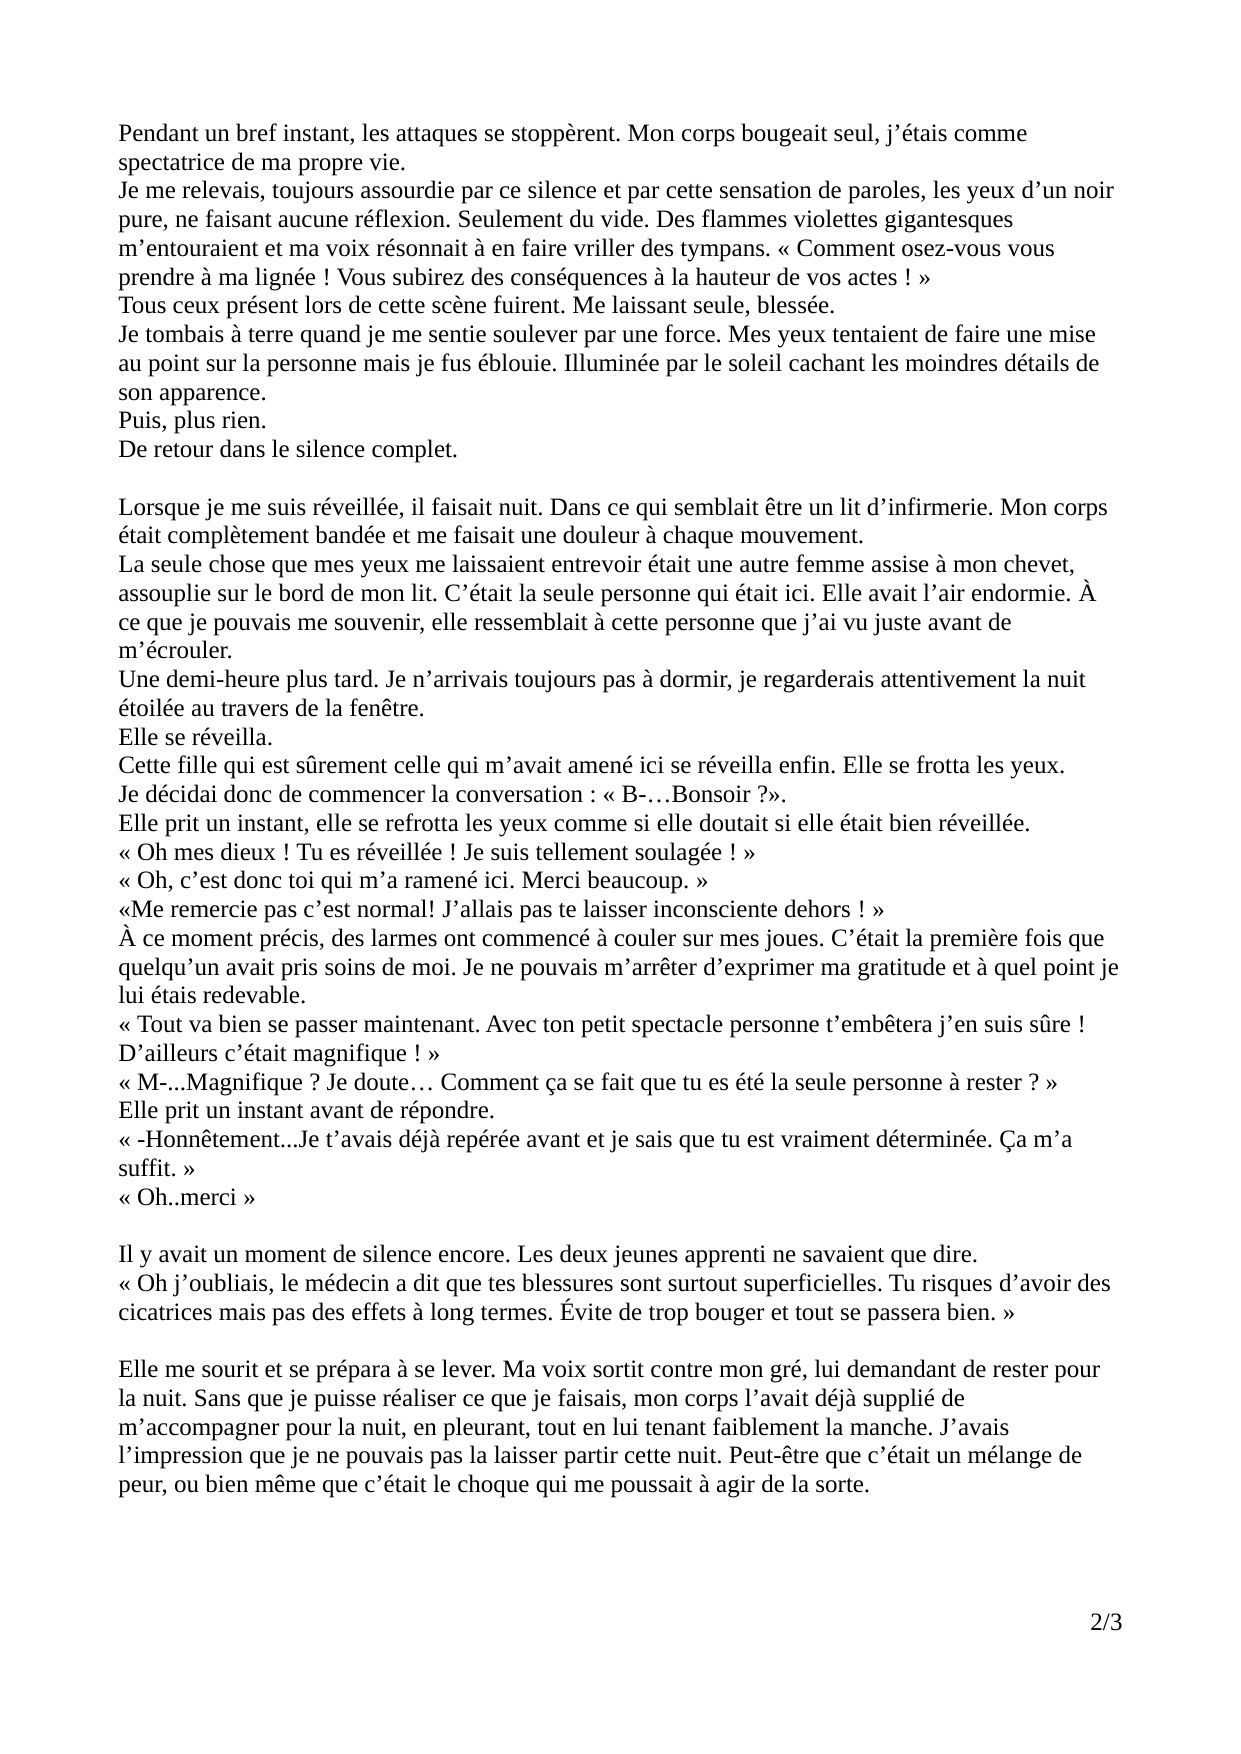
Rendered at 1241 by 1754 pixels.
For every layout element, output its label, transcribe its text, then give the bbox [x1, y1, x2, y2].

text Elle prit un instant, elle se refrotta les yeux comme si elle doutait si elle était bien réveillée. [118, 808, 1122, 837]
text Cette fille qui est sûrement celle qui m’avait amené ici se réveilla enfin. Elle se frotta les yeux. [118, 751, 1122, 779]
text Je me relevais, toujours assourdie par ce silence et par cette sensation de paroles, les yeux d’un noir pure, ne faisant aucune réflexion. Seulement du vide. Des flammes violettes gigantesques m’entouraient et ma voix résonnait à en faire vriller des tympans. « Comment osez-vous vous prendre à ma lignée ! Vous subirez des conséquences à la hauteur de vos actes ! » [118, 176, 1122, 291]
text Pendant un bref instant, les attaques se stoppèrent. Mon corps bougeait seul, j’étais comme spectatrice de ma propre vie. [118, 118, 1122, 176]
text « Oh mes dieux ! Tu es réveillée ! Je suis tellement soulagée ! » [118, 837, 1122, 866]
text Lorsque je me suis réveillée, il faisait nuit. Dans ce qui semblait être un lit d’infirmerie. Mon corps était complètement bandée et me faisait une douleur à chaque mouvement. [118, 492, 1122, 549]
text Tous ceux présent lors de cette scène fuirent. Me laissant seule, blessée. [118, 291, 1122, 319]
text Je tombais à terre quand je me sentie soulever par une force. Mes yeux tentaient de faire une mise au point sur la personne mais je fus éblouie. Illuminée par le soleil cachant les moindres détails de son apparence. [118, 319, 1122, 406]
text Elle se réveilla. [118, 722, 1122, 751]
text «Me remercie pas c’est normal! J’allais pas te laisser inconsciente dehors ! » [118, 894, 1122, 923]
text À ce moment précis, des larmes ont commencé à couler sur mes joues. C’était la première fois que quelqu’un avait pris soins de moi. Je ne pouvais m’arrêter d’exprimer ma gratitude et à quel point je lui étais redevable. [118, 923, 1122, 1009]
text « -Honnêtement...Je t’avais déjà repérée avant et je sais que tu est vraiment déterminée. Ça m’a suffit. » [118, 1124, 1122, 1182]
text Je décidai donc de commencer la conversation : « B-…Bonsoir ?». [118, 779, 1122, 808]
text Il y avait un moment de silence encore. Les deux jeunes apprenti ne savaient que dire. [118, 1239, 1122, 1268]
text « Tout va bien se passer maintenant. Avec ton petit spectacle personne t’embêtera j’en suis sûre ! D’ailleurs c’était magnifique ! » [118, 1009, 1122, 1067]
text Puis, plus rien. [118, 406, 1122, 434]
text « Oh j’oubliais, le médecin a dit que tes blessures sont surtout superficielles. Tu risques d’avoir des cicatrices mais pas des effets à long termes. Évite de trop bouger et tout se passera bien. » [118, 1268, 1122, 1326]
text « M-...Magnifique ? Je doute… Comment ça se fait que tu es été la seule personne à rester ? » [118, 1067, 1122, 1096]
text Elle me sourit et se prépara à se lever. Ma voix sortit contre mon gré, lui demandant de rester pour la nuit. Sans que je puisse réaliser ce que je faisais, mon corps l’avait déjà supplié de m’accompagner pour la nuit, en pleurant, tout en lui tenant faiblement la manche. J’avais l’impression que je ne pouvais pas la laisser partir cette nuit. Peut-être que c’était un mélange de peur, ou bien même que c’était le choque qui me poussait à agir de la sorte. [118, 1354, 1122, 1498]
text « Oh, c’est donc toi qui m’a ramené ici. Merci beaucoup. » [118, 866, 1122, 894]
text « Oh..merci » [118, 1182, 1122, 1211]
text Elle prit un instant avant de répondre. [118, 1096, 1122, 1124]
text De retour dans le silence complet. [118, 434, 1122, 463]
text Une demi-heure plus tard. Je n’arrivais toujours pas à dormir, je regarderais attentivement la nuit étoilée au travers de la fenêtre. [118, 664, 1122, 722]
text La seule chose que mes yeux me laissaient entrevoir était une autre femme assise à mon chevet, assouplie sur le bord de mon lit. C’était la seule personne qui était ici. Elle avait l’air endormie. À ce que je pouvais me souvenir, elle ressemblait à cette personne que j’ai vu juste avant de m’écrouler. [118, 549, 1122, 664]
